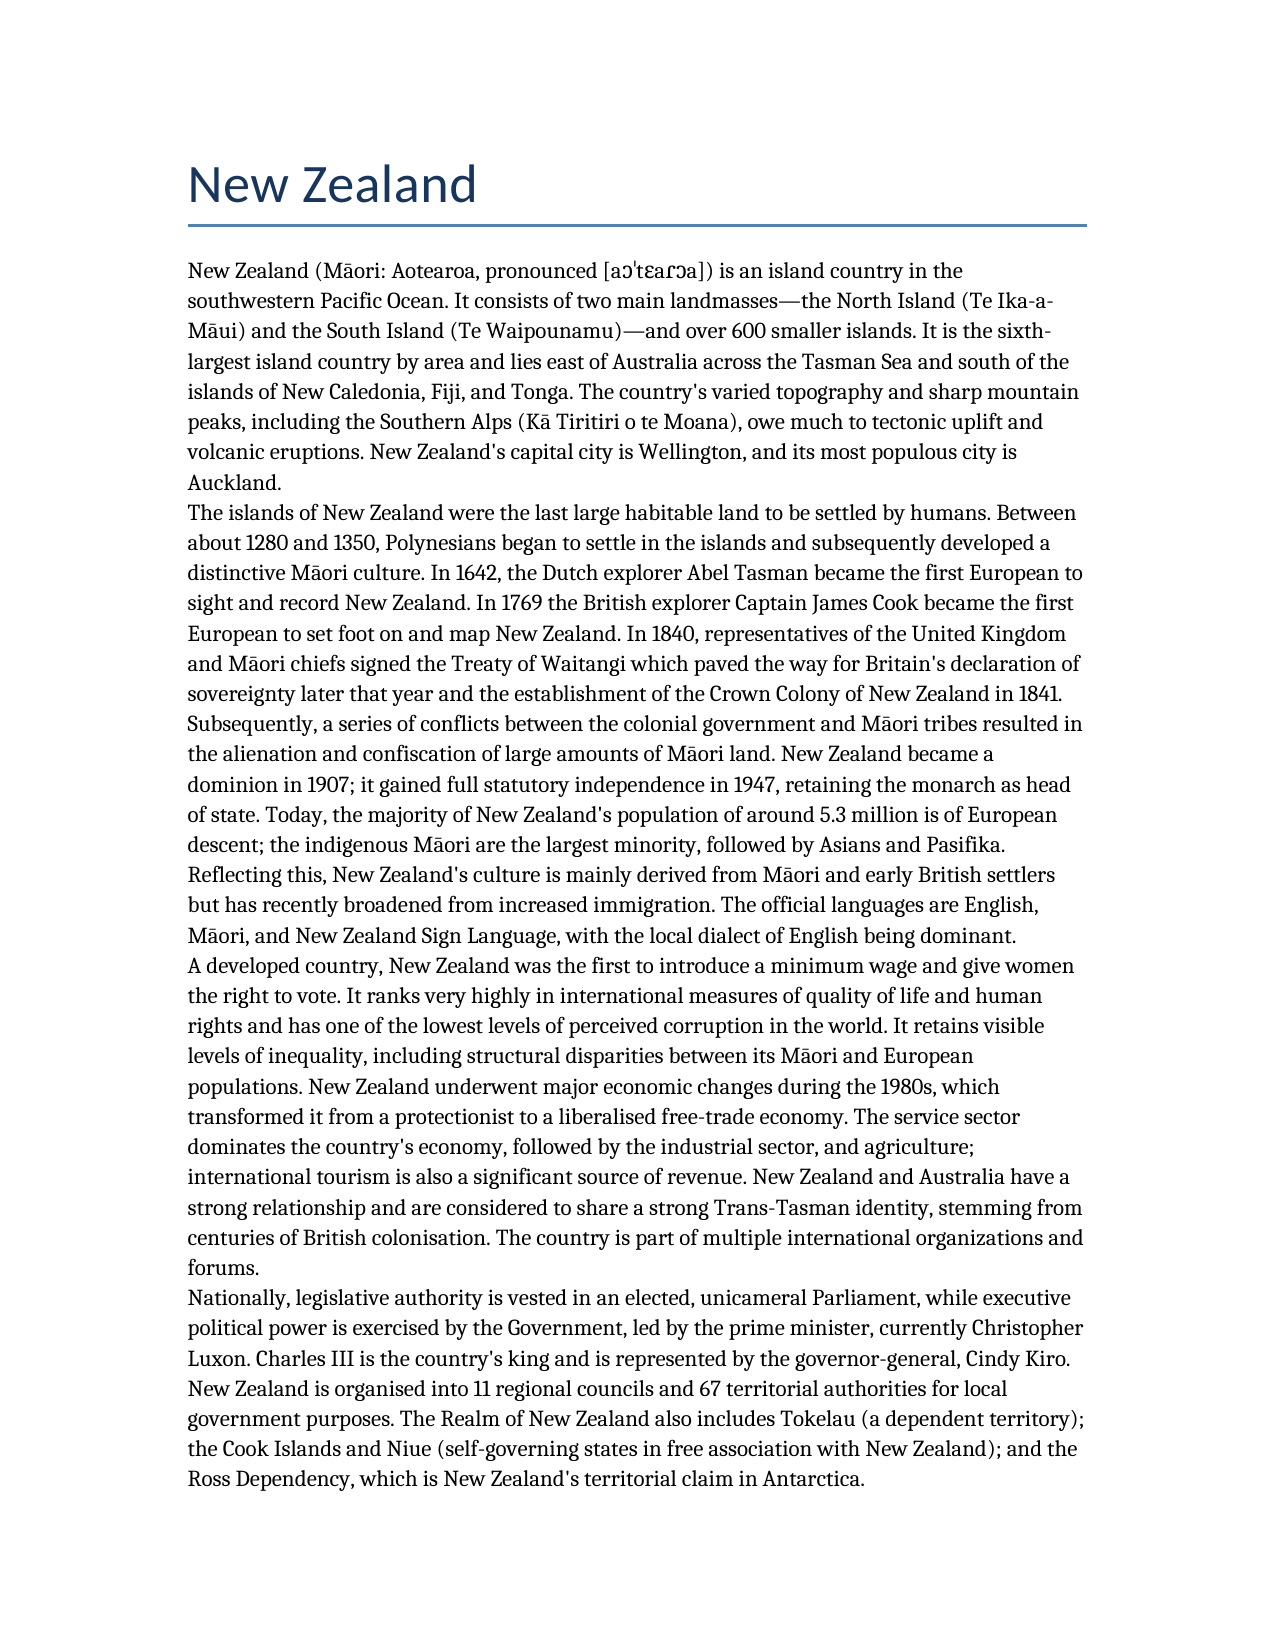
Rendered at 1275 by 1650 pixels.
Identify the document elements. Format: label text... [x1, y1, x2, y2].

title New Zealand [187, 150, 1087, 227]
text New Zealand (Māori: Aotearoa, pronounced [aɔˈtɛaɾɔa]) is an island country in the southwestern Pacific Ocean. It consists of two main landmasses—the North Island (Te Ika-a-Māui) and the South Island (Te Waipounamu)—and over 600 smaller islands. It is the sixth-largest island country by area and lies east of Australia across the Tasman Sea and south of the islands of New Caledonia, Fiji, and Tonga. The country's varied topography and sharp mountain peaks, including the Southern Alps (Kā Tiritiri o te Moana), owe much to tectonic uplift and volcanic eruptions. New Zealand's capital city is Wellington, and its most populous city is Auckland. The islands of New Zealand were the last large habitable land to be settled by humans. Between about 1280 and 1350, Polynesians began to settle in the islands and subsequently developed a distinctive Māori culture. In 1642, the Dutch explorer Abel Tasman became the first European to sight and record New Zealand. In 1769 the British explorer Captain James Cook became the first European to set foot on and map New Zealand. In 1840, representatives of the United Kingdom and Māori chiefs signed the Treaty of Waitangi which paved the way for Britain's declaration of sovereignty later that year and the establishment of the Crown Colony of New Zealand in 1841. Subsequently, a series of conflicts between the colonial government and Māori tribes resulted in the alienation and confiscation of large amounts of Māori land. New Zealand became a dominion in 1907; it gained full statutory independence in 1947, retaining the monarch as head of state. Today, the majority of New Zealand's population of around 5.3 million is of European descent; the indigenous Māori are the largest minority, followed by Asians and Pasifika. Reflecting this, New Zealand's culture is mainly derived from Māori and early British settlers but has recently broadened from increased immigration. The official languages are English, Māori, and New Zealand Sign Language, with the local dialect of English being dominant. A developed country, New Zealand was the first to introduce a minimum wage and give women the right to vote. It ranks very highly in international measures of quality of life and human rights and has one of the lowest levels of perceived corruption in the world. It retains visible levels of inequality, including structural disparities between its Māori and European populations. New Zealand underwent major economic changes during the 1980s, which transformed it from a protectionist to a liberalised free-trade economy. The service sector dominates the country's economy, followed by the industrial sector, and agriculture; international tourism is also a significant source of revenue. New Zealand and Australia have a strong relationship and are considered to share a strong Trans-Tasman identity, stemming from centuries of British colonisation. The country is part of multiple international organizations and forums. Nationally, legislative authority is vested in an elected, unicameral Parliament, while executive political power is exercised by the Government, led by the prime minister, currently Christopher Luxon. Charles III is the country's king and is represented by the governor-general, Cindy Kiro. New Zealand is organised into 11 regional councils and 67 territorial authorities for local government purposes. The Realm of New Zealand also includes Tokelau (a dependent territory); the Cook Islands and Niue (self-governing states in free association with New Zealand); and the Ross Dependency, which is New Zealand's territorial claim in Antarctica. [187, 258, 1087, 1492]
